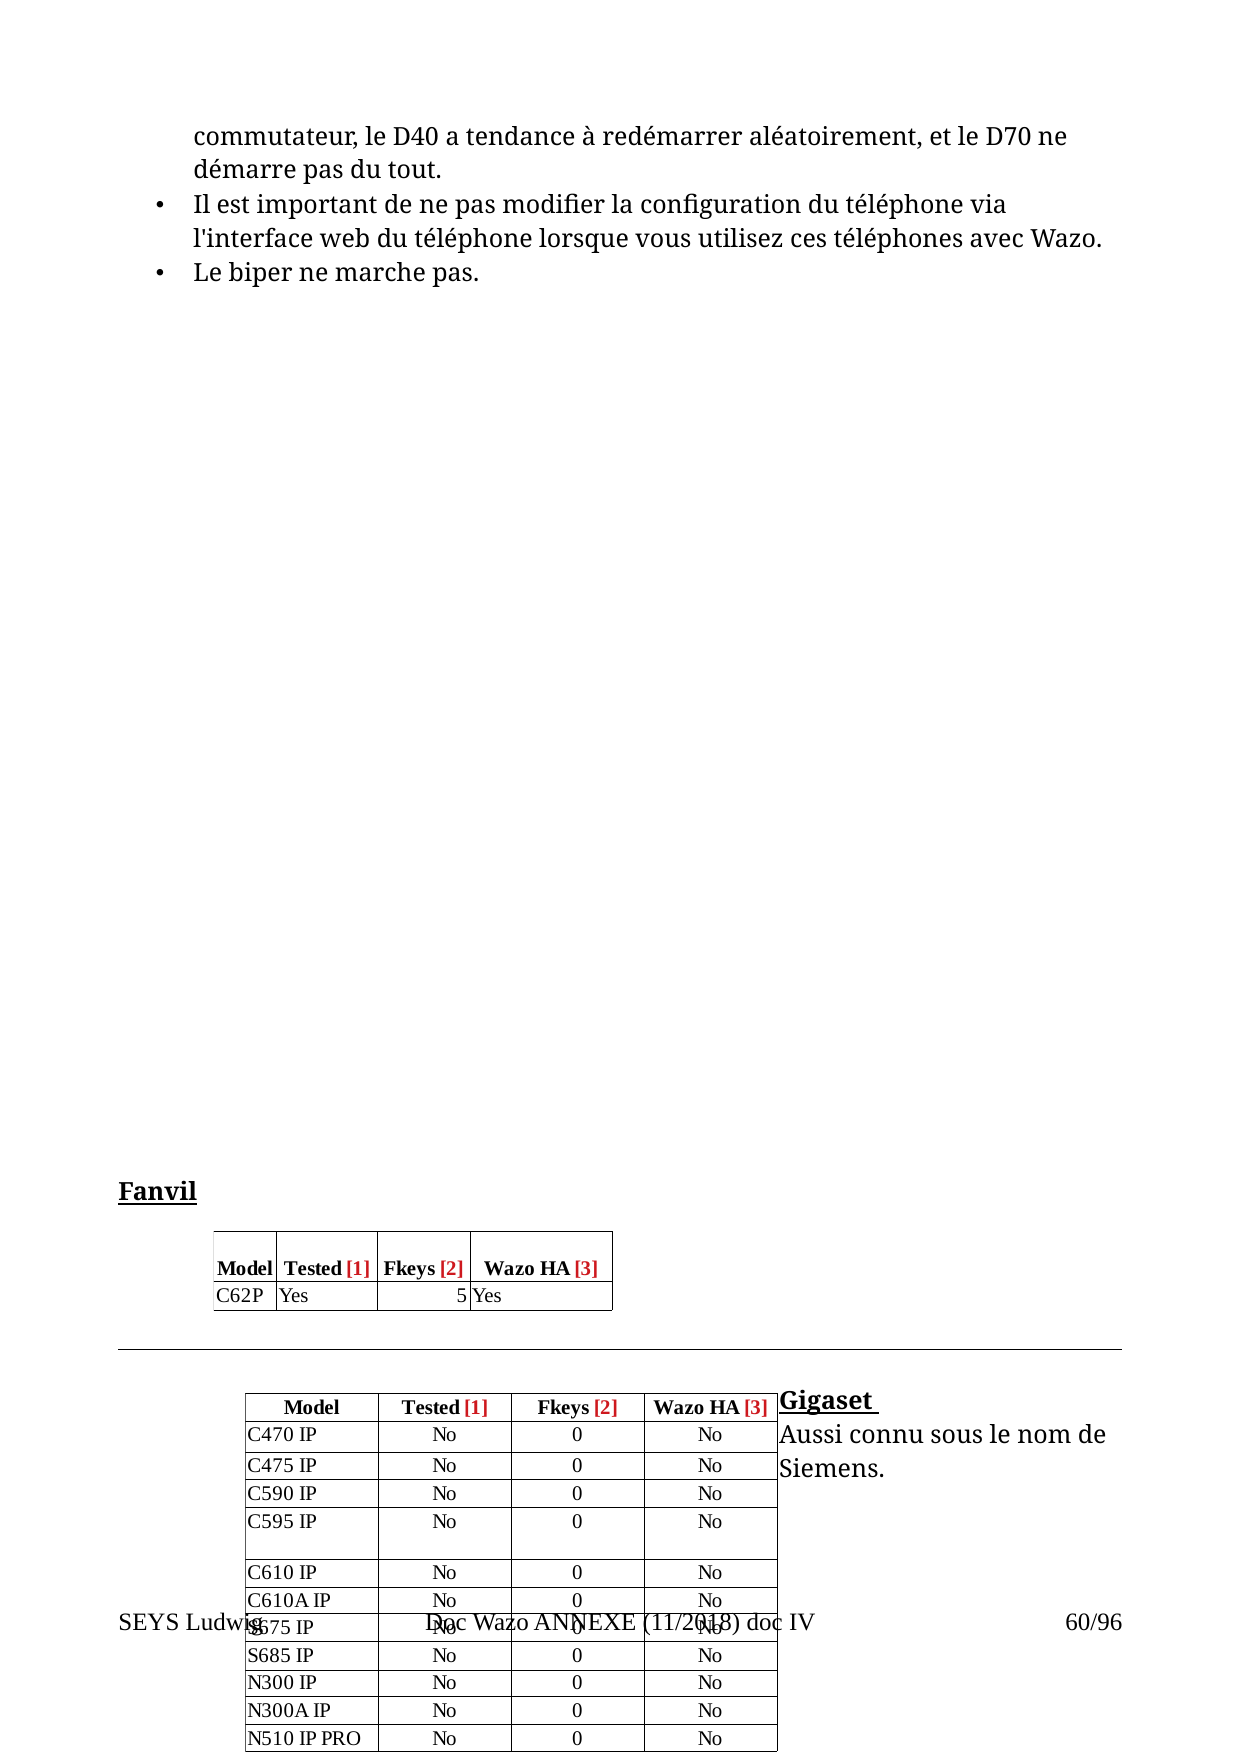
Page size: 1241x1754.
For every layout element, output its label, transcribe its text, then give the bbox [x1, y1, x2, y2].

text Aussi connu sous le nom de Siemens. [246, 1422, 378, 1452]
text Aussi connu sous le nom de Siemens. [778, 1417, 1122, 1485]
text Aussi connu sous le nom de Siemens. [379, 1453, 511, 1479]
text Fanvil [118, 1174, 1122, 1208]
list Le biper ne marche pas. [156, 254, 1122, 288]
text Aussi connu sous le nom de Siemens. [645, 1422, 777, 1452]
text Gigaset [118, 1383, 1122, 1417]
text Aussi connu sous le nom de Siemens. [645, 1453, 777, 1479]
list Il est important de ne pas modifier la configuration du téléphone via l'interface web du téléphone lorsque vous utilisez ces téléphones avec Wazo. [156, 186, 1122, 254]
text Aussi connu sous le nom de Siemens. [512, 1453, 644, 1479]
text Aussi connu sous le nom de Siemens. [379, 1422, 511, 1452]
list Ne fonctionne pas de manière fiable avec le commutateur PoE Cisco ESW520. Lorsqu'il est connecté à un tel commutateur, le D40 a tendance à redémarrer aléatoirement, et le D70 ne démarre pas du tout. [156, 118, 1122, 186]
text Aussi connu sous le nom de Siemens. [246, 1453, 378, 1479]
text Aussi connu sous le nom de Siemens. [118, 1417, 245, 1485]
text Aussi connu sous le nom de Siemens. [512, 1422, 644, 1452]
